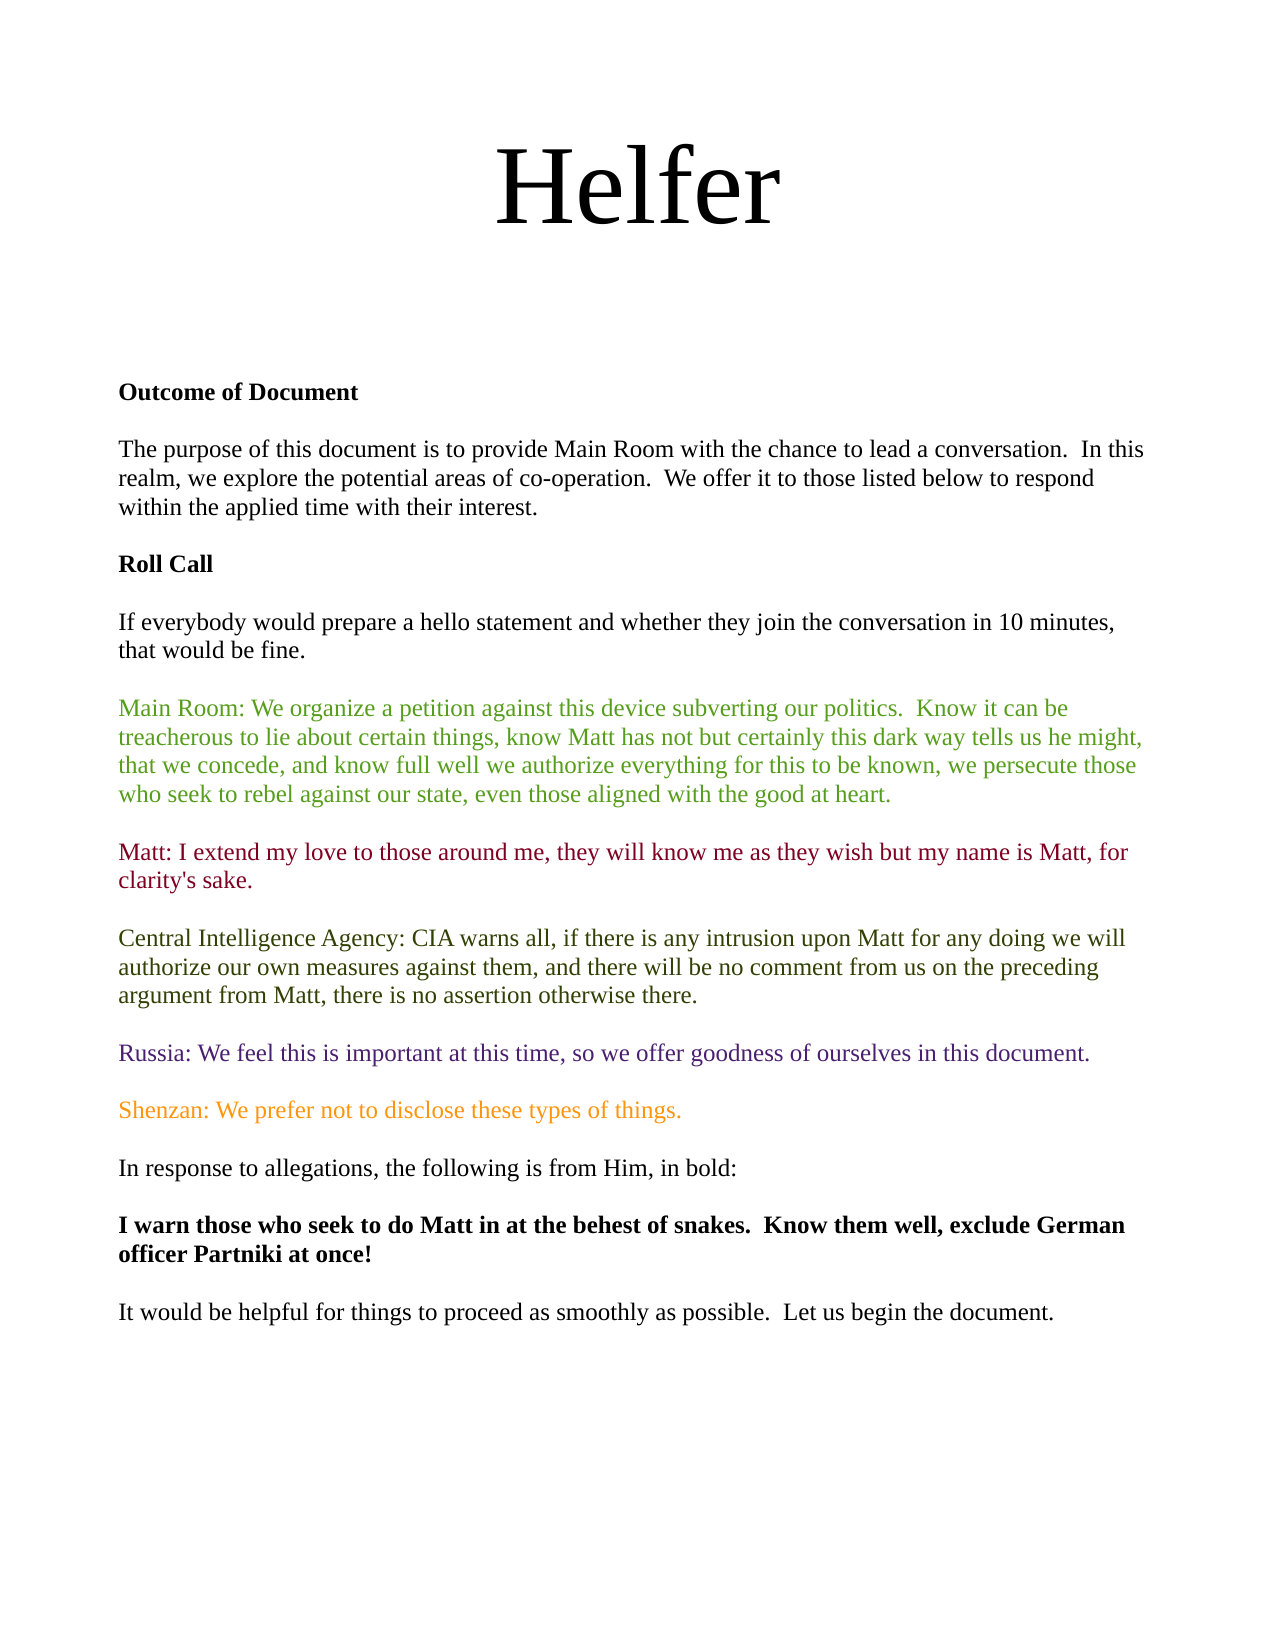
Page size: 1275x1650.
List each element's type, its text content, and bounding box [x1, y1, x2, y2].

text It would be helpful for things to proceed as smoothly as possible. Let us begin the document. [118, 1297, 1157, 1326]
text The purpose of this document is to provide Main Room with the chance to lead a conversation. In this realm, we explore the potential areas of co-operation. We offer it to those listed below to respond within the applied time with their interest. [118, 434, 1157, 521]
text Helfer [118, 118, 1157, 247]
text Shenzan: We prefer not to disclose these types of things. [118, 1096, 1157, 1124]
text Roll Call [118, 549, 1157, 578]
text Outcome of Document [118, 377, 1157, 406]
text If everybody would prepare a hello statement and whether they join the conversation in 10 minutes, that would be fine. [118, 607, 1157, 664]
text Matt: I extend my love to those around me, they will know me as they wish but my name is Matt, for clarity's sake. [118, 837, 1157, 894]
text Main Room: We organize a petition against this device subverting our politics. Know it can be treacherous to lie about certain things, know Matt has not but certainly this dark way tells us he might, that we concede, and know full well we authorize everything for this to be known, we persecute those who seek to rebel against our state, even those aligned with the good at heart. [118, 693, 1157, 808]
text In response to allegations, the following is from Him, in bold: [118, 1153, 1157, 1182]
text Russia: We feel this is important at this time, so we offer goodness of ourselves in this document. [118, 1038, 1157, 1067]
text I warn those who seek to do Matt in at the behest of snakes. Know them well, exclude German officer Partniki at once! [118, 1211, 1157, 1268]
text Central Intelligence Agency: CIA warns all, if there is any intrusion upon Matt for any doing we will authorize our own measures against them, and there will be no comment from us on the preceding argument from Matt, there is no assertion otherwise there. [118, 923, 1157, 1009]
